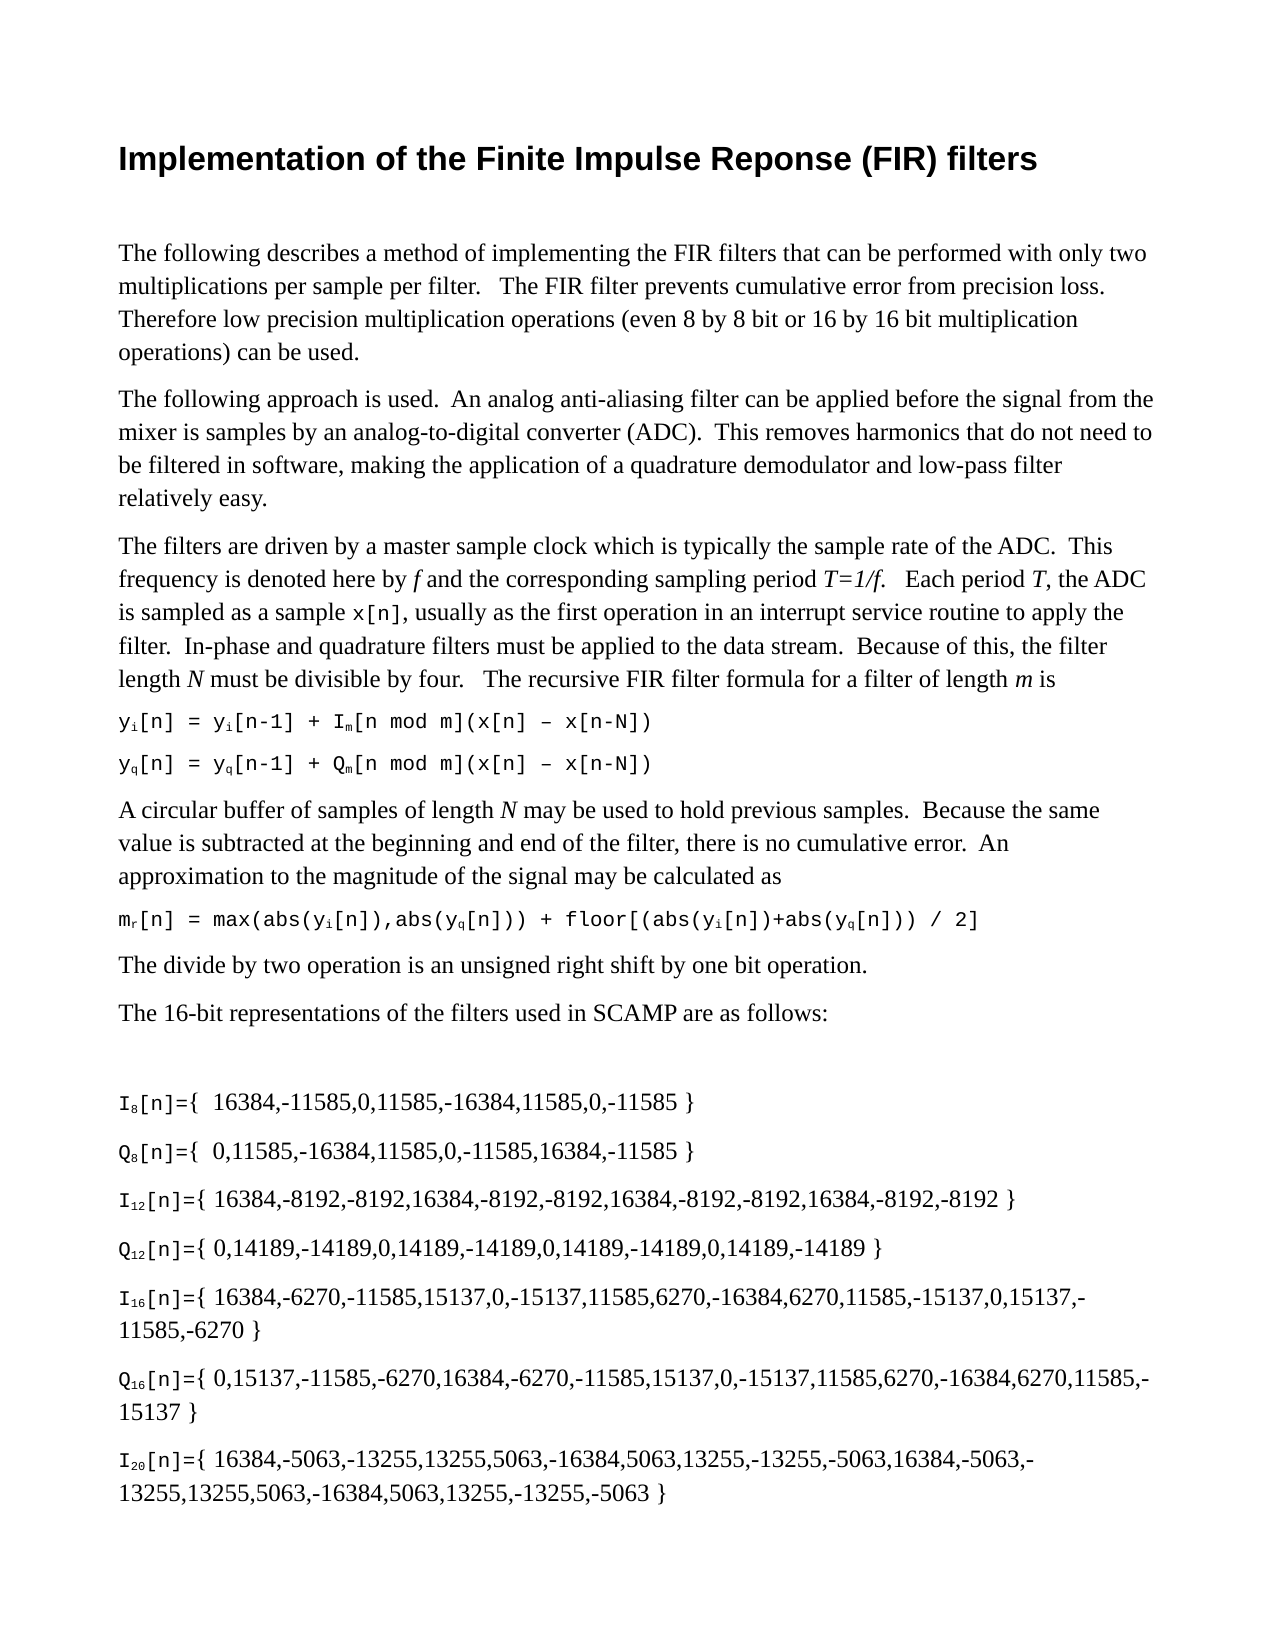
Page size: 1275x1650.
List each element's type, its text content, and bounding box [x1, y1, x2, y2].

text The 16-bit representations of the filters used in SCAMP are as follows: [118, 998, 1157, 1027]
text I12[n]={ 16384,-8192,-8192,16384,-8192,-8192,16384,-8192,-8192,16384,-8192,-8192 } [118, 1184, 1157, 1214]
text Q12[n]={ 0,14189,-14189,0,14189,-14189,0,14189,-14189,0,14189,-14189 } [118, 1233, 1157, 1263]
text I16[n]={ 16384,-6270,-11585,15137,0,-15137,11585,6270,-16384,6270,11585,-15137,0,15137,-11585,-6270 } [118, 1282, 1157, 1344]
text The divide by two operation is an unsigned right shift by one bit operation. [118, 951, 1157, 979]
text The following describes a method of implementing the FIR filters that can be performed with only two multiplications per sample per filter. The FIR filter prevents cumulative error from precision loss. Therefore low precision multiplication operations (even 8 by 8 bit or 16 by 16 bit multiplication operations) can be used. [118, 238, 1157, 366]
text yq[n] = yq[n-1] + Qm[n mod m](x[n] – x[n-N]) [118, 753, 1157, 777]
text I20[n]={ 16384,-5063,-13255,13255,5063,-16384,5063,13255,-13255,-5063,16384,-5063,-13255,13255,5063,-16384,5063,13255,-13255,-5063 } [118, 1444, 1157, 1507]
text The following approach is used. An analog anti-aliasing filter can be applied before the signal from the mixer is samples by an analog-to-digital converter (ADC). This removes harmonics that do not need to be filtered in software, making the application of a quadrature demodulator and low-pass filter relatively easy. [118, 384, 1157, 512]
text Q8[n]={ 0,11585,-16384,11585,0,-11585,16384,-11585 } [118, 1136, 1157, 1166]
text A circular buffer of samples of length N may be used to hold previous samples. Because the same value is subtracted at the beginning and end of the filter, there is no cumulative error. An approximation to the magnitude of the signal may be calculated as [118, 795, 1157, 890]
text yi[n] = yi[n-1] + Im[n mod m](x[n] – x[n-N]) [118, 712, 1157, 735]
subtitle Implementation of the Finite Impulse Reponse (FIR) filters [118, 139, 1157, 178]
text mr[n] = max(abs(yi[n]),abs(yq[n])) + floor[(abs(yi[n])+abs(yq[n])) / 2] [118, 909, 1157, 932]
text The filters are driven by a master sample clock which is typically the sample rate of the ADC. This frequency is denoted here by f and the corresponding sampling period T=1/f. Each period T, the ADC is sampled as a sample x[n], usually as the first operation in an interrupt service routine to apply the filter. In-phase and quadrature filters must be applied to the data stream. Because of this, the filter length N must be divisible by four. The recursive FIR filter formula for a filter of length m is [118, 531, 1157, 693]
text I8[n]={ 16384,-11585,0,11585,-16384,11585,0,-11585 } [118, 1087, 1157, 1117]
text Q16[n]={ 0,15137,-11585,-6270,16384,-6270,-11585,15137,0,-15137,11585,6270,-16384,6270,11585,-15137 } [118, 1363, 1157, 1426]
